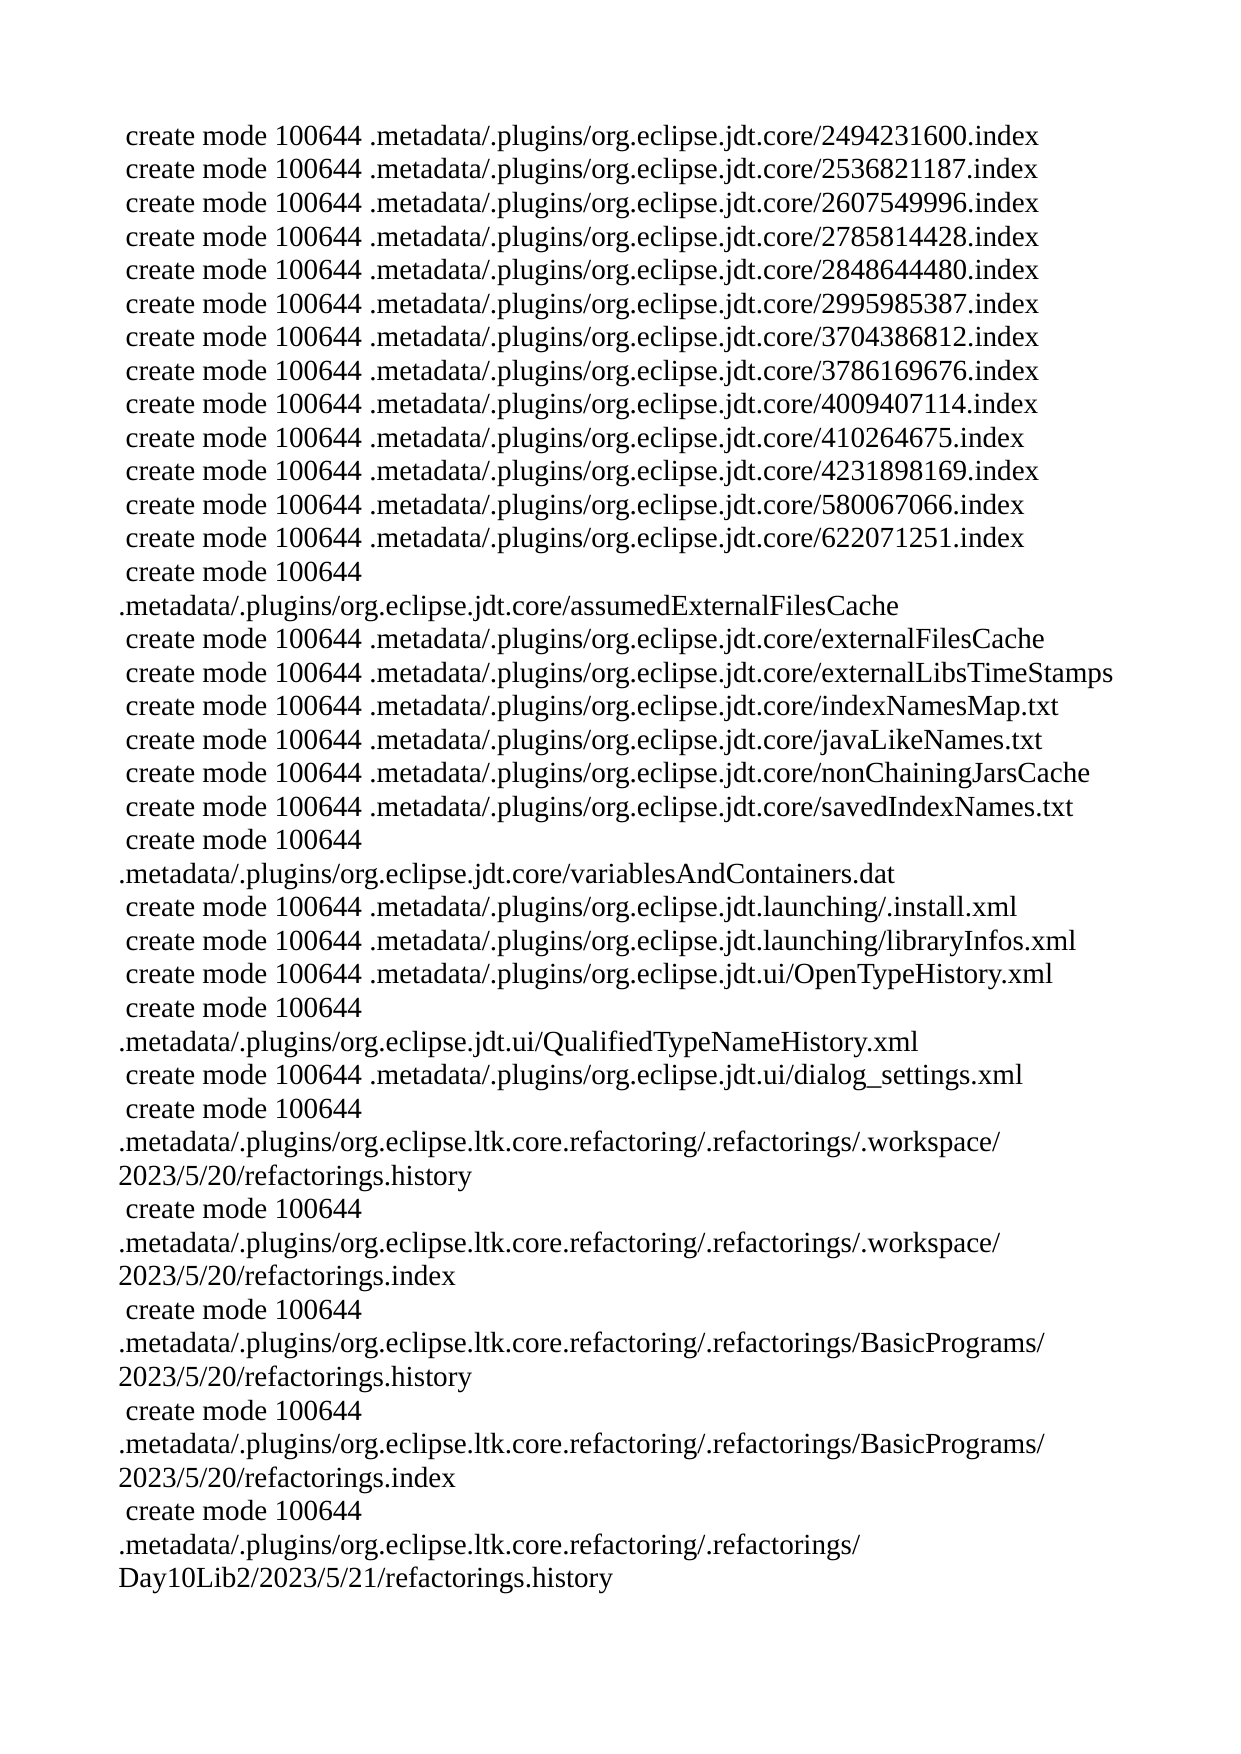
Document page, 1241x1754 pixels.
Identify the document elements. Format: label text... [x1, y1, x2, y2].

text create mode 100644 .metadata/.plugins/org.eclipse.jdt.core/2995985387.index [118, 286, 1122, 319]
text create mode 100644 .metadata/.plugins/org.eclipse.jdt.core/3704386812.index [118, 319, 1122, 353]
text create mode 100644 .metadata/.plugins/org.eclipse.jdt.core/2848644480.index [118, 252, 1122, 286]
text create mode 100644 .metadata/.plugins/org.eclipse.jdt.launching/libraryInfos.xml [118, 923, 1122, 957]
text create mode 100644 .metadata/.plugins/org.eclipse.jdt.core/savedIndexNames.txt [118, 789, 1122, 822]
text create mode 100644 .metadata/.plugins/org.eclipse.jdt.core/nonChainingJarsCache [118, 755, 1122, 789]
text create mode 100644 .metadata/.plugins/org.eclipse.jdt.ui/dialog_settings.xml [118, 1057, 1122, 1091]
text create mode 100644 .metadata/.plugins/org.eclipse.ltk.core.refactoring/.refactorings/BasicPrograms/2023/5/20/refactorings.index [118, 1393, 1122, 1493]
text create mode 100644 .metadata/.plugins/org.eclipse.jdt.ui/QualifiedTypeNameHistory.xml [118, 990, 1122, 1057]
text create mode 100644 .metadata/.plugins/org.eclipse.ltk.core.refactoring/.refactorings/.workspace/2023/5/20/refactorings.history [118, 1091, 1122, 1191]
text create mode 100644 .metadata/.plugins/org.eclipse.ltk.core.refactoring/.refactorings/.workspace/2023/5/20/refactorings.index [118, 1191, 1122, 1292]
text create mode 100644 .metadata/.plugins/org.eclipse.jdt.core/622071251.index [118, 521, 1122, 554]
text create mode 100644 .metadata/.plugins/org.eclipse.jdt.core/4009407114.index [118, 386, 1122, 420]
text create mode 100644 .metadata/.plugins/org.eclipse.jdt.core/2785814428.index [118, 219, 1122, 252]
text create mode 100644 .metadata/.plugins/org.eclipse.jdt.core/2536821187.index [118, 152, 1122, 185]
text create mode 100644 .metadata/.plugins/org.eclipse.jdt.core/variablesAndContainers.dat [118, 822, 1122, 889]
text create mode 100644 .metadata/.plugins/org.eclipse.jdt.core/580067066.index [118, 487, 1122, 521]
text create mode 100644 .metadata/.plugins/org.eclipse.jdt.core/2494231600.index [118, 118, 1122, 152]
text create mode 100644 .metadata/.plugins/org.eclipse.jdt.launching/.install.xml [118, 889, 1122, 923]
text create mode 100644 .metadata/.plugins/org.eclipse.jdt.ui/OpenTypeHistory.xml [118, 957, 1122, 990]
text create mode 100644 .metadata/.plugins/org.eclipse.jdt.core/externalFilesCache [118, 621, 1122, 655]
text create mode 100644 .metadata/.plugins/org.eclipse.ltk.core.refactoring/.refactorings/BasicPrograms/2023/5/20/refactorings.history [118, 1292, 1122, 1393]
text create mode 100644 .metadata/.plugins/org.eclipse.jdt.core/410264675.index [118, 420, 1122, 453]
text create mode 100644 .metadata/.plugins/org.eclipse.jdt.core/assumedExternalFilesCache [118, 554, 1122, 621]
text create mode 100644 .metadata/.plugins/org.eclipse.jdt.core/2607549996.index [118, 185, 1122, 219]
text create mode 100644 .metadata/.plugins/org.eclipse.jdt.core/4231898169.index [118, 453, 1122, 487]
text create mode 100644 .metadata/.plugins/org.eclipse.jdt.core/javaLikeNames.txt [118, 722, 1122, 755]
text create mode 100644 .metadata/.plugins/org.eclipse.ltk.core.refactoring/.refactorings/Day10Lib2/2023/5/21/refactorings.history [118, 1493, 1122, 1594]
text create mode 100644 .metadata/.plugins/org.eclipse.jdt.core/3786169676.index [118, 353, 1122, 386]
text create mode 100644 .metadata/.plugins/org.eclipse.jdt.core/indexNamesMap.txt [118, 688, 1122, 722]
text create mode 100644 .metadata/.plugins/org.eclipse.jdt.core/externalLibsTimeStamps [118, 655, 1122, 688]
